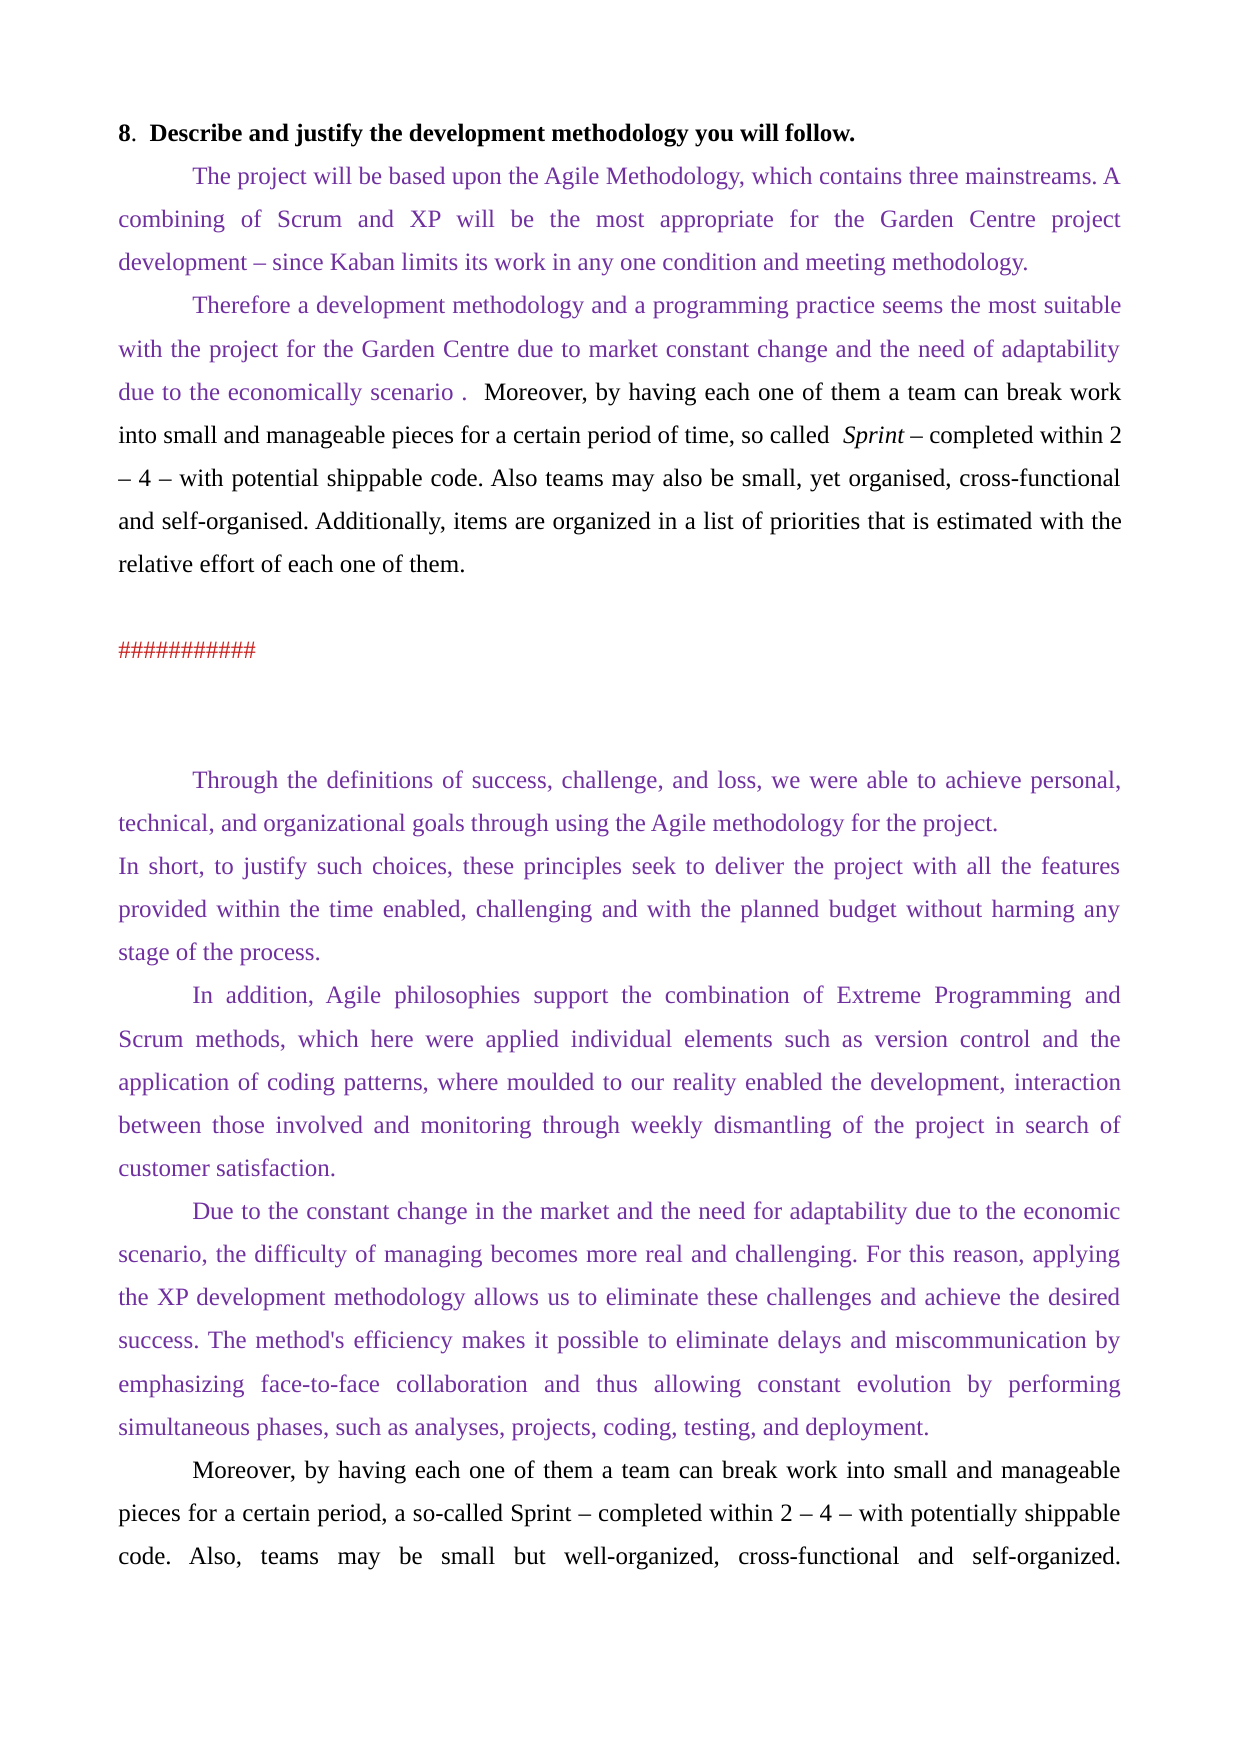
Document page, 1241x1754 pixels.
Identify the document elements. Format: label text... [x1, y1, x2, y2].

text In addition, Agile philosophies support the combination of Extreme Programming and Scrum methods, which here were applied individual elements such as version control and the application of coding patterns, where moulded to our reality enabled the development, interaction between those involved and monitoring through weekly dismantling of the project in search of customer satisfaction. [118, 981, 1122, 1182]
text Moreover, by having each one of them a team can break work into small and manageable pieces for a certain period, a so-called Sprint – completed within 2 – 4 – with potentially shippable code. Also, teams may be small but well-organized, cross-functional and self-organized. [118, 1455, 1122, 1570]
text Due to the constant change in the market and the need for adaptability due to the economic scenario, the difficulty of managing becomes more real and challenging. For this reason, applying the XP development methodology allows us to eliminate these challenges and achieve the desired success. The method's efficiency makes it possible to eliminate delays and miscommunication by emphasizing face-to-face collaboration and thus allowing constant evolution by performing simultaneous phases, such as analyses, projects, coding, testing, and deployment. [118, 1196, 1122, 1441]
text 8. Describe and justify the development methodology you will follow. [118, 118, 1122, 147]
text Through the definitions of success, challenge, and loss, we were able to achieve personal, technical, and organizational goals through using the Agile methodology for the project. [118, 765, 1122, 837]
text In short, to justify such choices, these principles seek to deliver the project with all the features provided within the time enabled, challenging and with the planned budget without harming any stage of the process. [118, 851, 1122, 966]
text Therefore a development methodology and a programming practice seems the most suitable with the project for the Garden Centre due to market constant change and the need of adaptability due to the economically scenario . Moreover, by having each one of them a team can break work into small and manageable pieces for a certain period of time, so called Sprint – completed within 2 – 4 – with potential shippable code. Also teams may also be small, yet organised, cross-functional and self-organised. Additionally, items are organized in a list of priorities that is estimated with the relative effort of each one of them. [118, 291, 1122, 578]
text ########### [118, 636, 1122, 664]
text The project will be based upon the Agile Methodology, which contains three mainstreams. A combining of Scrum and XP will be the most appropriate for the Garden Centre project development – since Kaban limits its work in any one condition and meeting methodology. [118, 161, 1122, 276]
